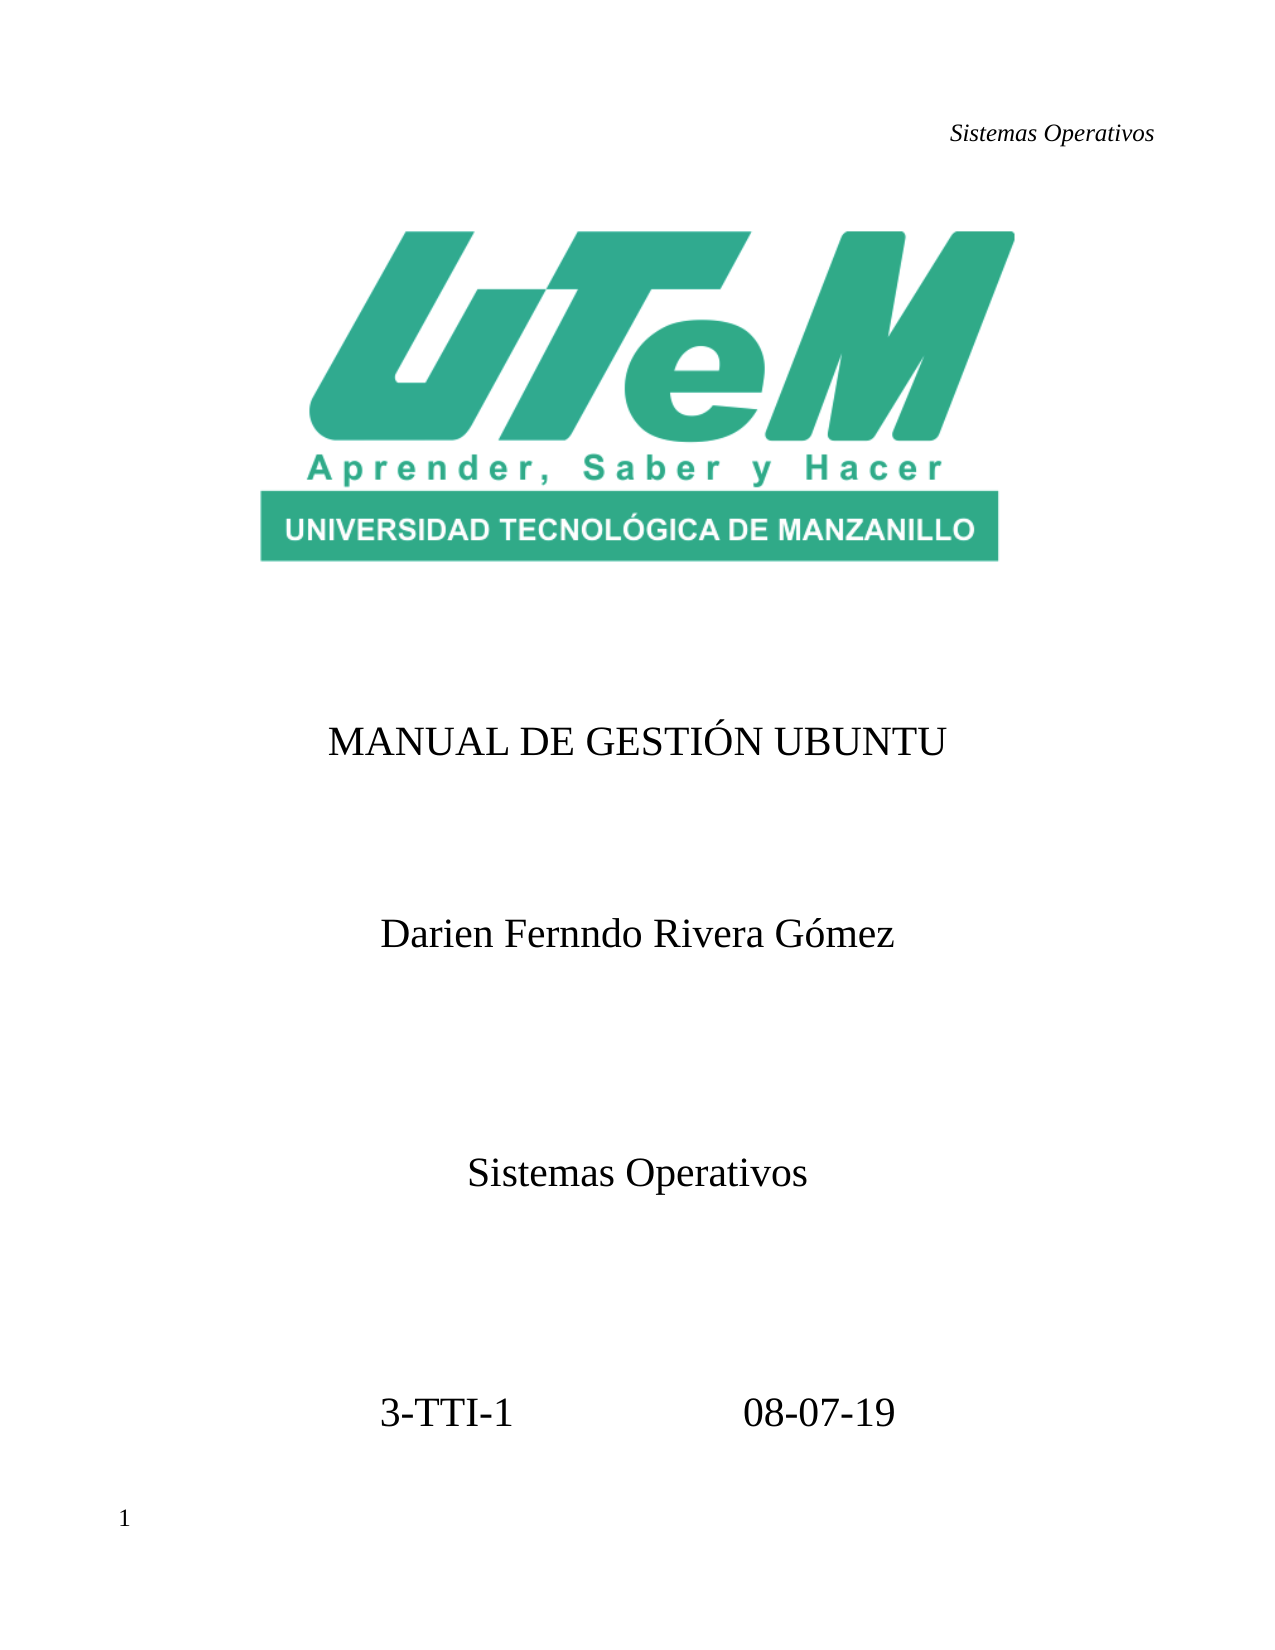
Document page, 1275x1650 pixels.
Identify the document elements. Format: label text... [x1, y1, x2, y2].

text Darien Fernndo Rivera Gómez [118, 908, 1157, 956]
text Sistemas Operativos [118, 1148, 1157, 1196]
picture [191, 176, 1084, 621]
text MANUAL DE GESTIÓN UBUNTU [118, 717, 1157, 764]
text 3-TTI-1 08-07-19 [118, 1387, 1157, 1435]
